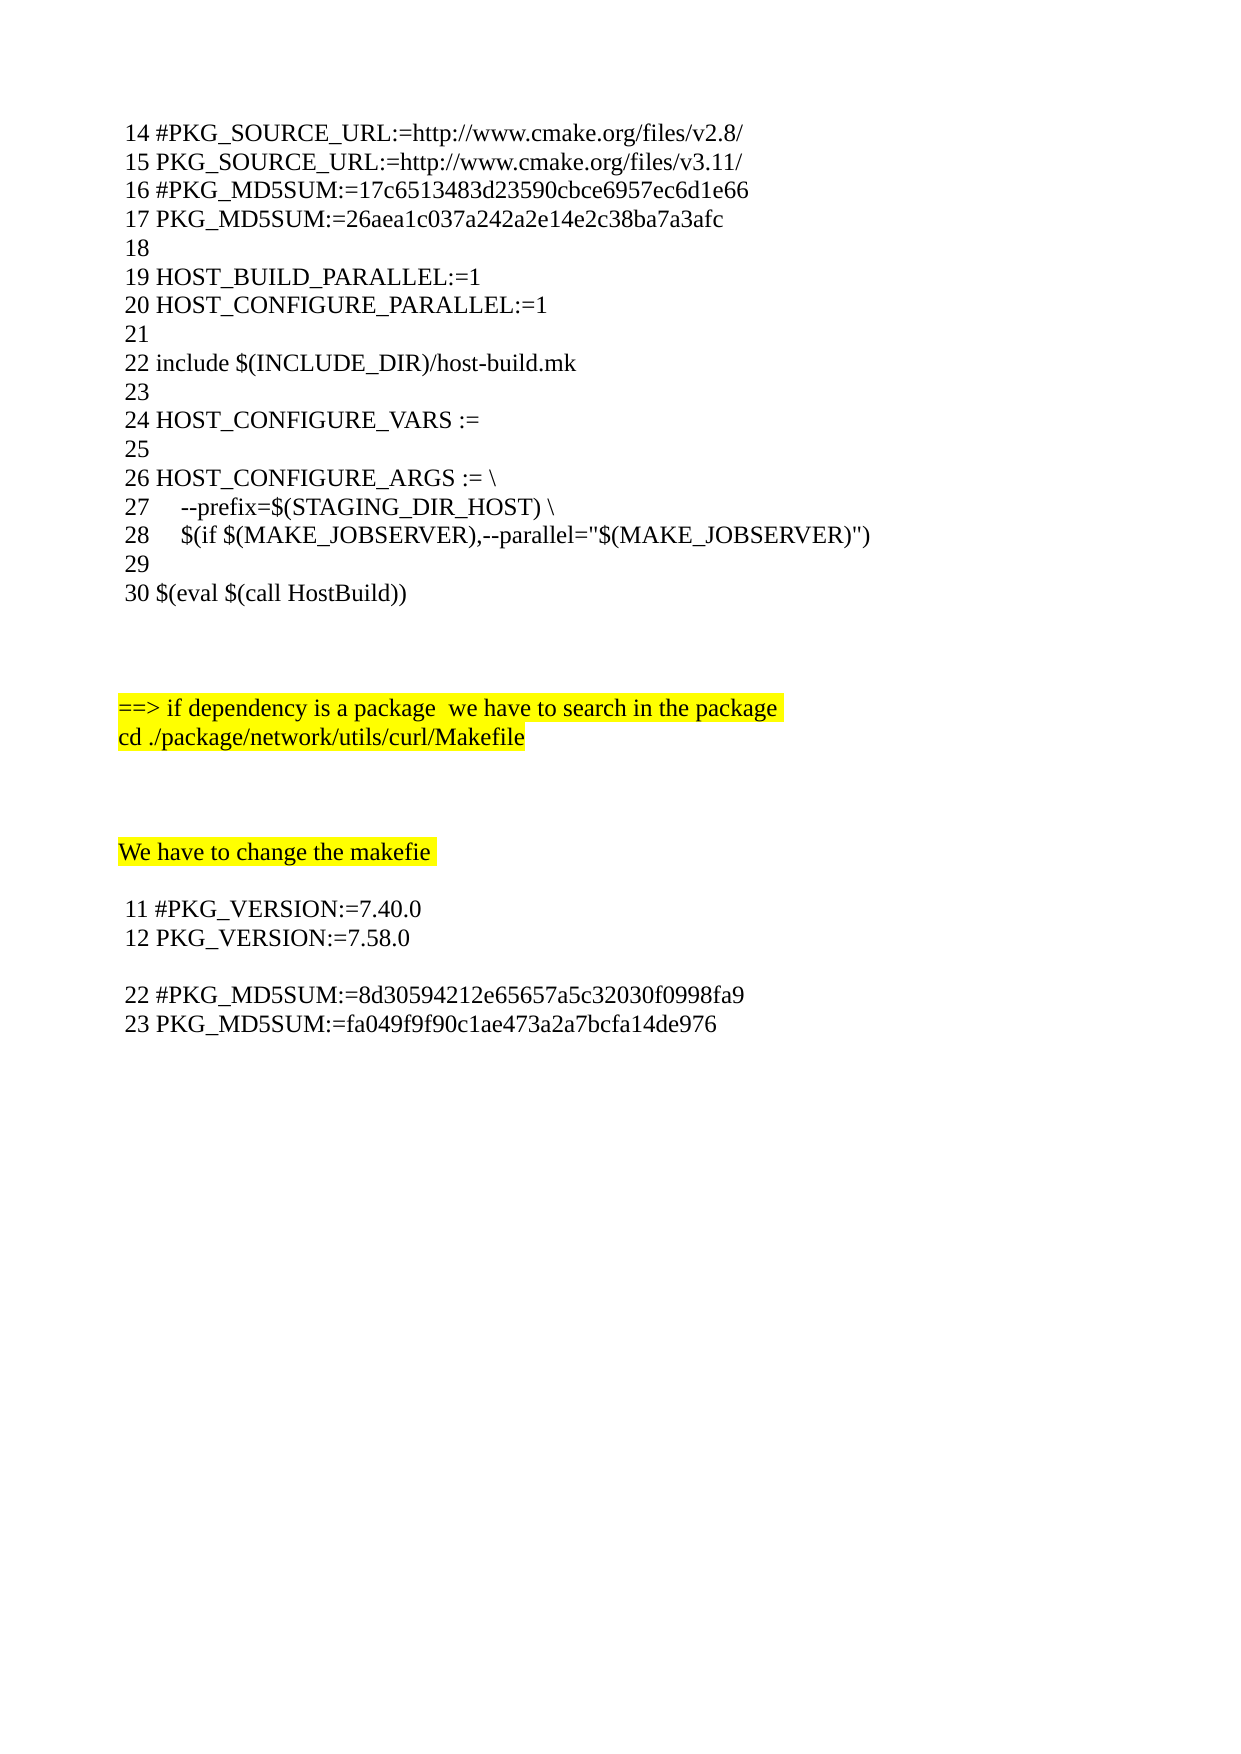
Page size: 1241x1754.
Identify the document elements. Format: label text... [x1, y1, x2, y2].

text 11 #PKG_VERSION:=7.40.0 [118, 894, 1122, 923]
text ==> if dependency is a package we have to search in the package [118, 693, 1122, 722]
text 25 [118, 434, 1122, 463]
text 19 HOST_BUILD_PARALLEL:=1 [118, 262, 1122, 291]
text 28 $(if $(MAKE_JOBSERVER),--parallel="$(MAKE_JOBSERVER)") [118, 521, 1122, 549]
text 16 #PKG_MD5SUM:=17c6513483d23590cbce6957ec6d1e66 [118, 176, 1122, 204]
text 18 [118, 233, 1122, 262]
text 20 HOST_CONFIGURE_PARALLEL:=1 [118, 291, 1122, 319]
text 12 PKG_VERSION:=7.58.0 [118, 923, 1122, 952]
text 17 PKG_MD5SUM:=26aea1c037a242a2e14e2c38ba7a3afc [118, 204, 1122, 233]
text 30 $(eval $(call HostBuild)) [118, 578, 1122, 607]
text 23 [118, 377, 1122, 406]
text cd ./package/network/utils/curl/Makefile [118, 722, 1122, 751]
text 23 PKG_MD5SUM:=fa049f9f90c1ae473a2a7bcfa14de976 [118, 1009, 1122, 1038]
text We have to change the makefie [118, 837, 1122, 866]
text 26 HOST_CONFIGURE_ARGS := \ [118, 463, 1122, 492]
text 14 #PKG_SOURCE_URL:=http://www.cmake.org/files/v2.8/ [118, 118, 1122, 147]
text 27 --prefix=$(STAGING_DIR_HOST) \ [118, 492, 1122, 521]
text 22 #PKG_MD5SUM:=8d30594212e65657a5c32030f0998fa9 [118, 981, 1122, 1009]
text 24 HOST_CONFIGURE_VARS := [118, 406, 1122, 434]
text 22 include $(INCLUDE_DIR)/host-build.mk [118, 348, 1122, 377]
text 29 [118, 549, 1122, 578]
text 21 [118, 319, 1122, 348]
text 15 PKG_SOURCE_URL:=http://www.cmake.org/files/v3.11/ [118, 147, 1122, 176]
